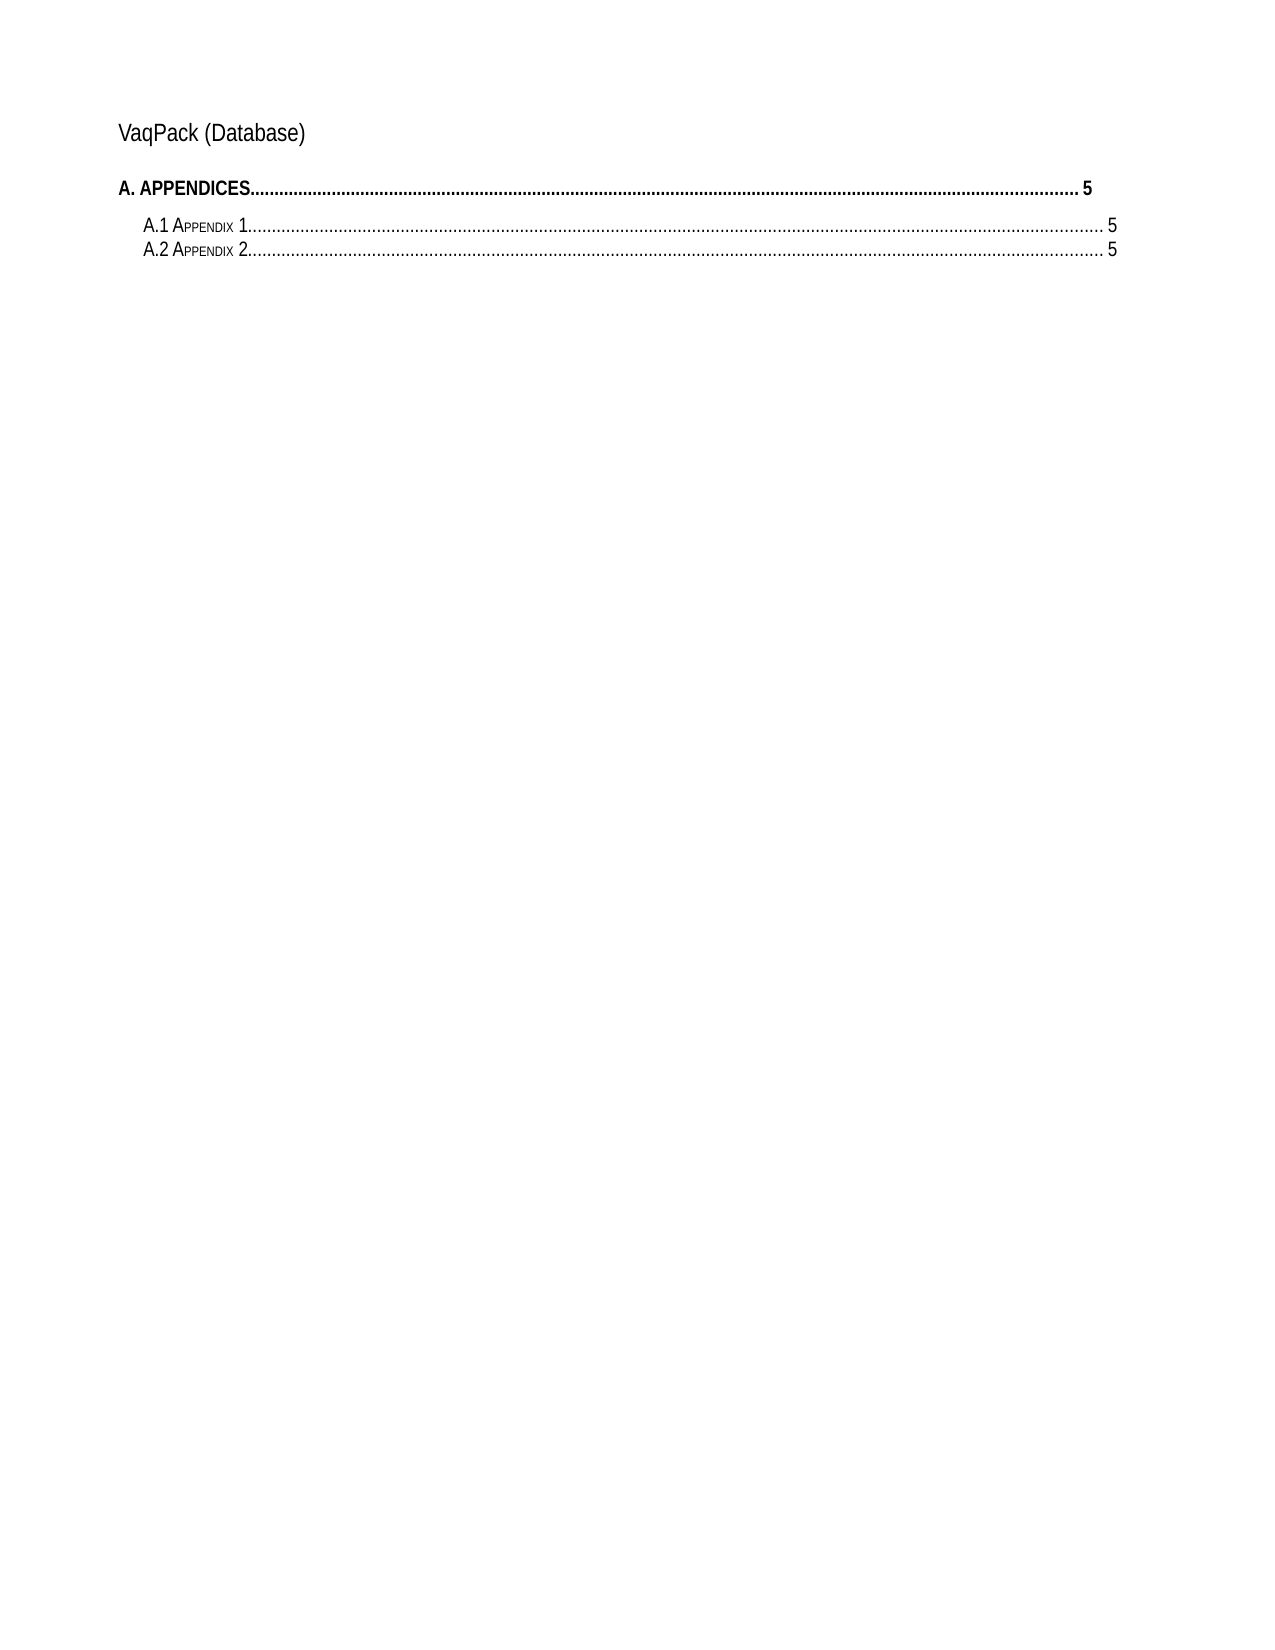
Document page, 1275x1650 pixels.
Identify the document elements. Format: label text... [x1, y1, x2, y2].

text A.2 Appendix 2 5 [143, 237, 1157, 261]
text A.1 Appendix 1 5 [143, 213, 1157, 237]
text A. Appendices 5 [118, 176, 1157, 200]
